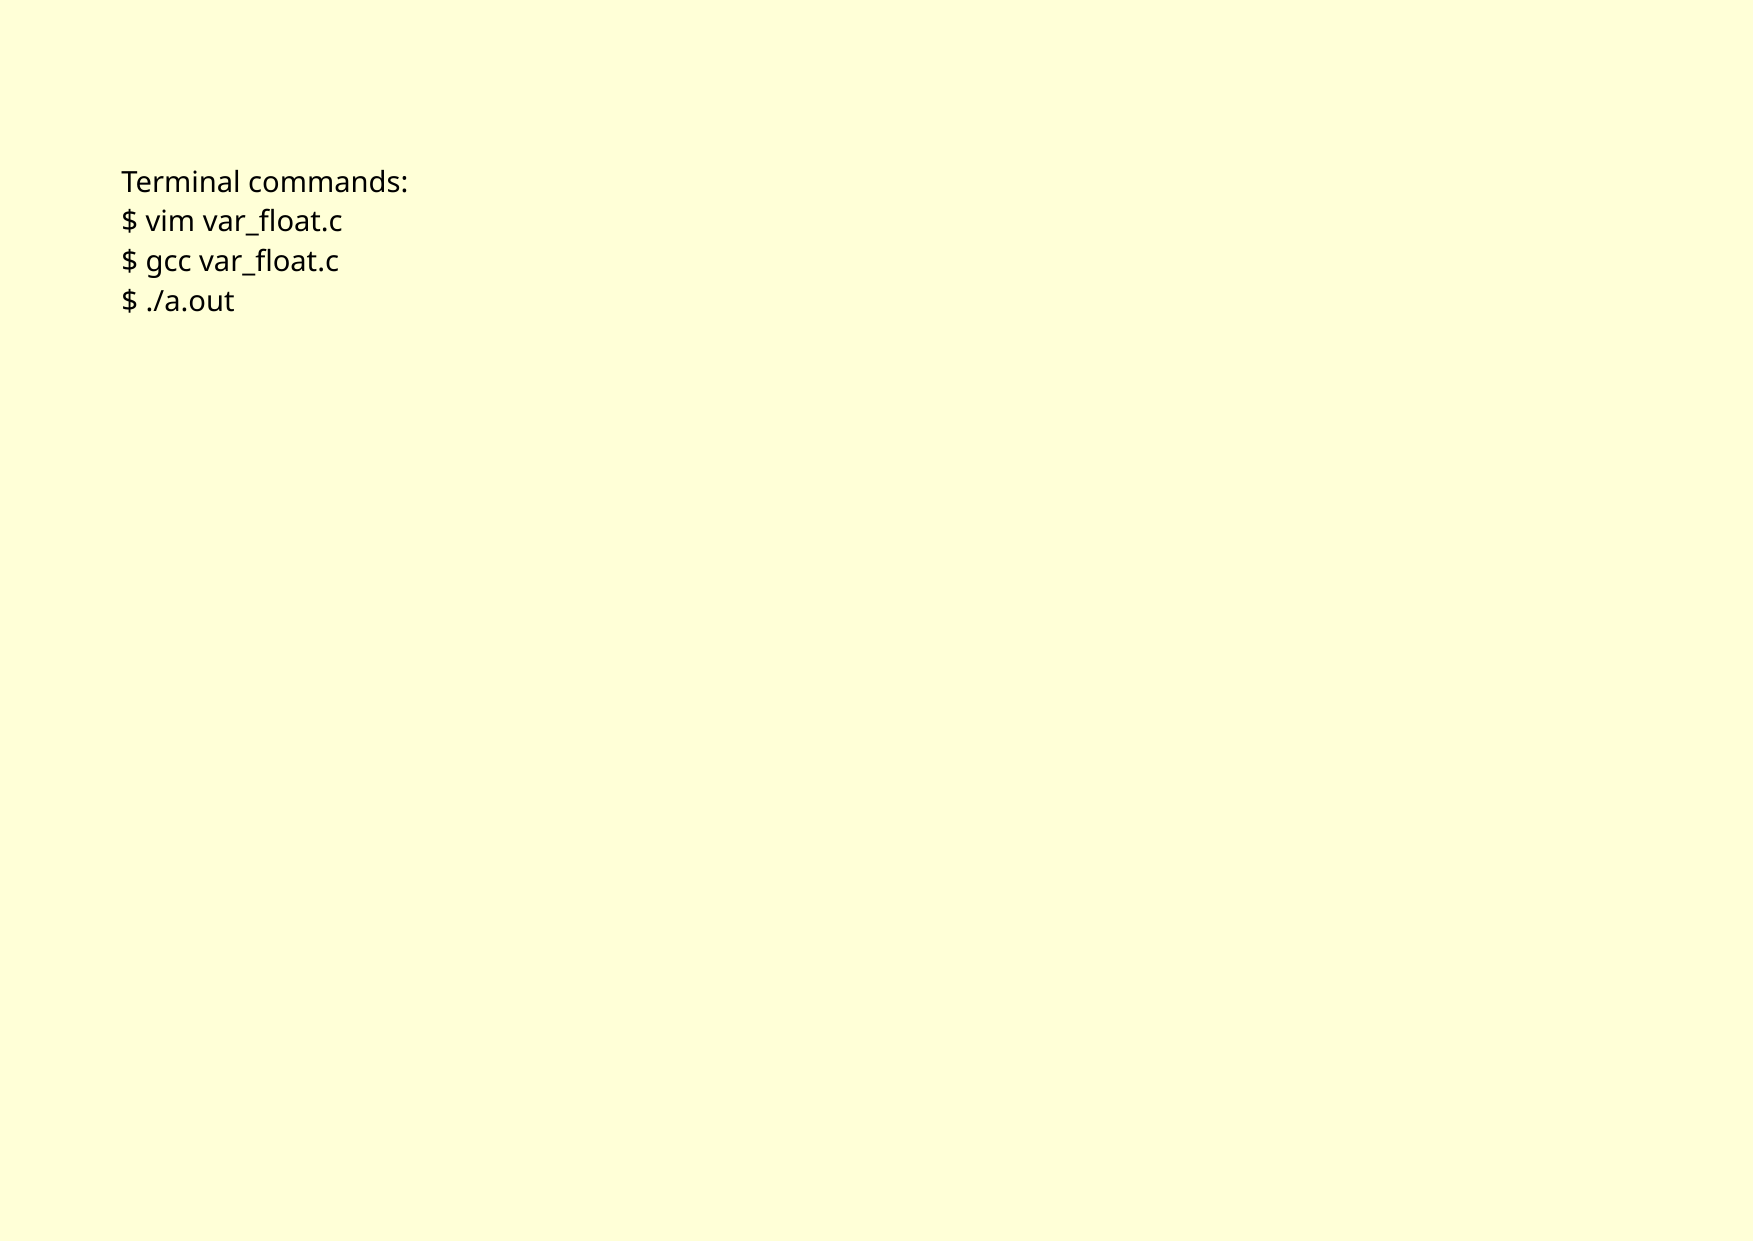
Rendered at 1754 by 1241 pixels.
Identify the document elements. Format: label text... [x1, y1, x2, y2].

text $ gcc var_float.c [121, 240, 1632, 280]
text Terminal commands: [121, 161, 1632, 201]
text $ ./a.out [121, 280, 1632, 319]
text $ vim var_float.c [121, 201, 1632, 240]
